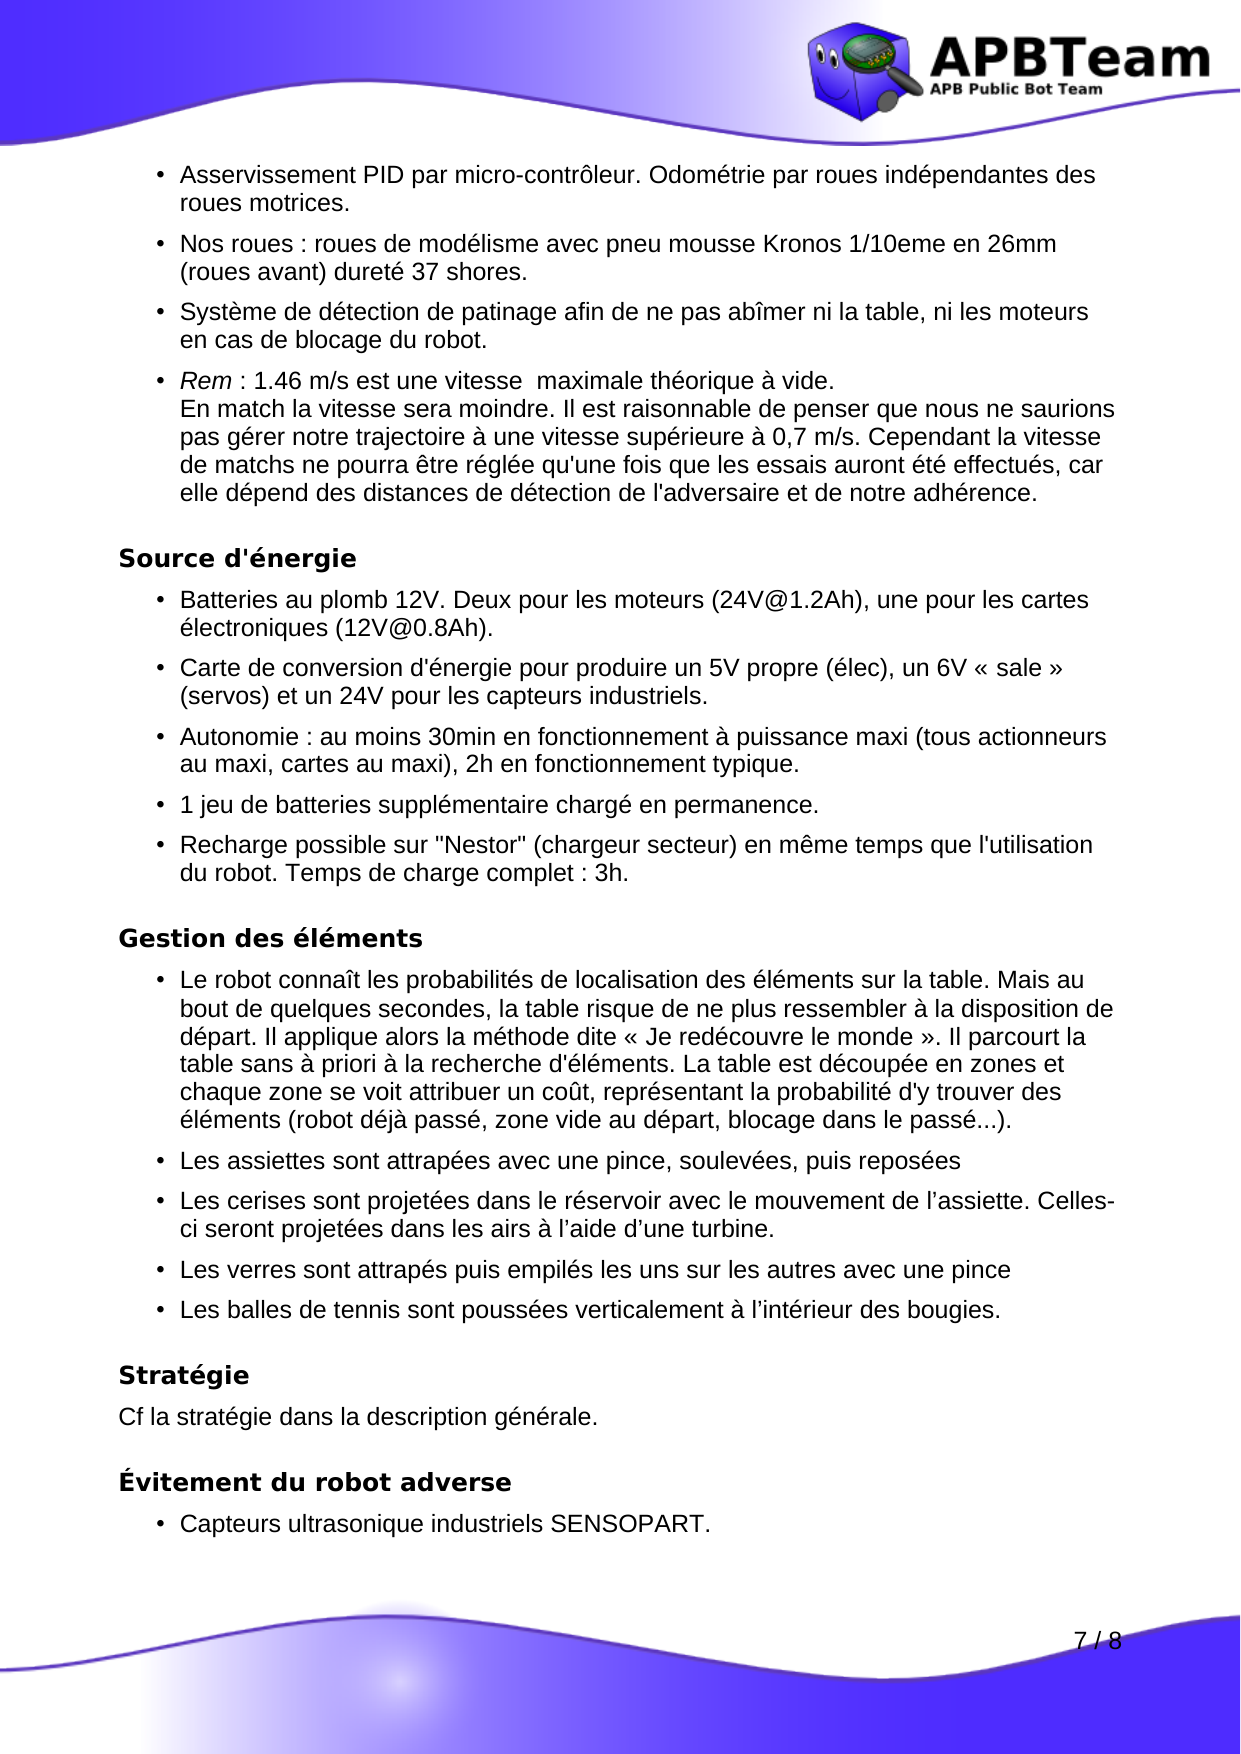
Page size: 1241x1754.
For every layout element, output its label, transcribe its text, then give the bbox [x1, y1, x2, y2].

list Batteries au plomb 12V. Deux pour les moteurs (24V@1.2Ah), une pour les cartes électroniques (12V@0.8Ah). [156, 585, 1122, 641]
list Carte de conversion d'énergie pour produire un 5V propre (élec), un 6V « sale » (servos) et un 24V pour les capteurs industriels. [156, 654, 1122, 710]
list Nos roues : roues de modélisme avec pneu mousse Kronos 1/10eme en 26mm (roues avant) dureté 37 shores. [156, 230, 1122, 286]
list Les verres sont attrapés puis empilés les uns sur les autres avec une pince [156, 1255, 1122, 1283]
text Cf la stratégie dans la description générale. [118, 1403, 1122, 1431]
picture [0, 0, 1241, 146]
list Système de détection de patinage afin de ne pas abîmer ni la table, ni les moteurs en cas de blocage du robot. [156, 298, 1122, 354]
list Autonomie : au moins 30min en fonctionnement à puissance maxi (tous actionneurs au maxi, cartes au maxi), 2h en fonctionnement typique. [156, 722, 1122, 778]
list Rem : 1.46 m/s est une vitesse maximale théorique à vide. En match la vitesse sera moindre. Il est raisonnable de penser que nous ne saurions pas gérer notre trajectoire à une vitesse supérieure à 0,7 m/s. Cependant la vitesse de matchs ne pourra être réglée qu'une fois que les essais auront été effectués, car elle dépend des distances de détection de l'adversaire et de notre adhérence. [156, 367, 1122, 506]
subtitle Gestion des éléments [118, 925, 1122, 954]
subtitle Source d'énergie [118, 544, 1122, 573]
list Recharge possible sur "Nestor" (chargeur secteur) en même temps que l'utilisation du robot. Temps de charge complet : 3h. [156, 831, 1122, 887]
list Le robot connaît les probabilités de localisation des éléments sur la table. Mais au bout de quelques secondes, la table risque de ne plus ressembler à la disposition de départ. Il applique alors la méthode dite « Je redécouvre le monde ». Il parcourt la table sans à priori à la recherche d'éléments. La table est découpée en zones et chaque zone se voit attribuer un coût, représentant la probabilité d'y trouver des éléments (robot déjà passé, zone vide au départ, blocage dans le passé...). [156, 966, 1122, 1134]
subtitle Évitement du robot adverse [118, 1468, 1122, 1498]
list Les balles de tennis sont poussées verticalement à l’intérieur des bougies. [156, 1296, 1122, 1324]
list Asservissement PID par micro-contrôleur. Odométrie par roues indépendantes des roues motrices. [156, 161, 1122, 217]
list Capteurs ultrasonique industriels SENSOPART. [156, 1510, 1122, 1538]
list 1 jeu de batteries supplémentaire chargé en permanence. [156, 791, 1122, 819]
picture [0, 1599, 1241, 1754]
list Les assiettes sont attrapées avec une pince, soulevées, puis reposées [156, 1146, 1122, 1174]
subtitle Stratégie [118, 1361, 1122, 1391]
list Les cerises sont projetées dans le réservoir avec le mouvement de l’assiette. Celles-ci seront projetées dans les airs à l’aide d’une turbine. [156, 1187, 1122, 1243]
